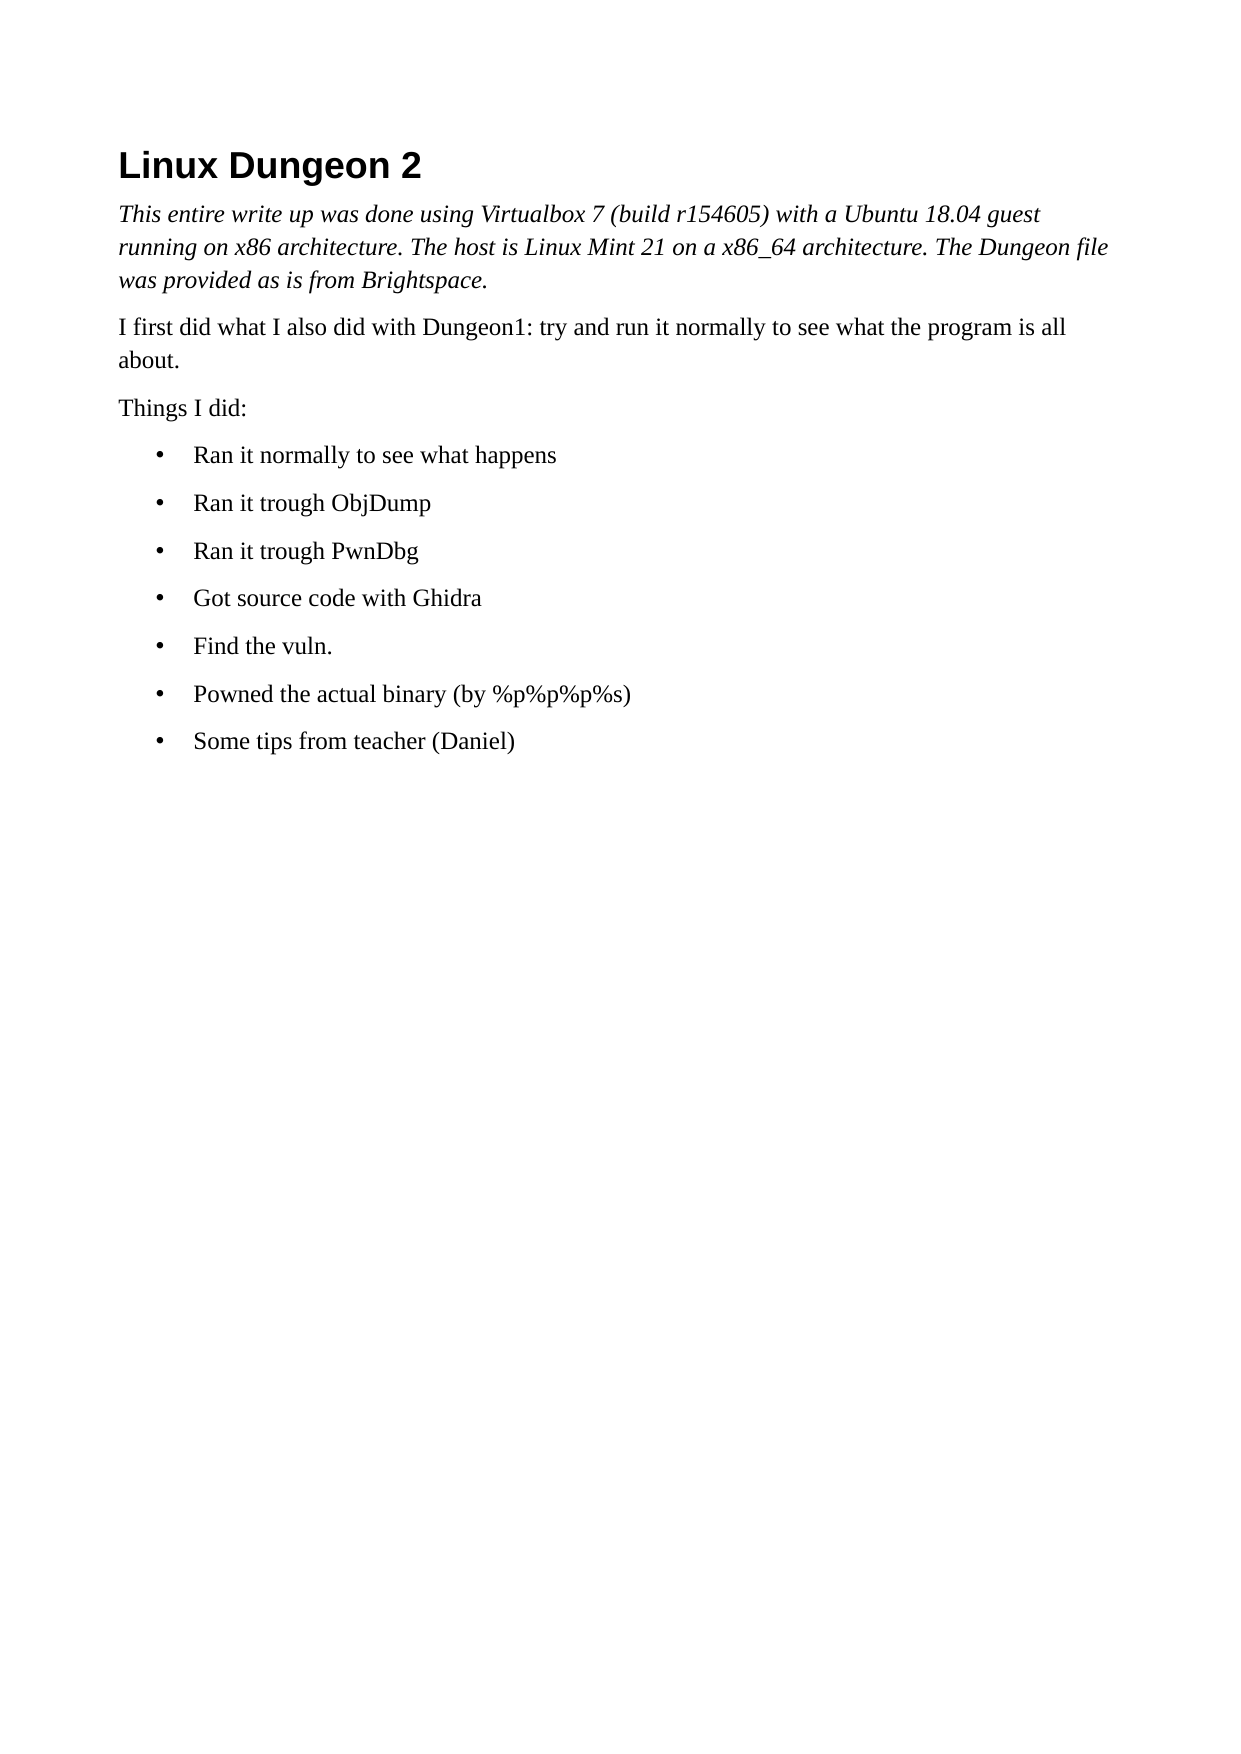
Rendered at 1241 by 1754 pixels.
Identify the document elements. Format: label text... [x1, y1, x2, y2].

list Find the vuln. [156, 631, 1122, 660]
list Ran it normally to see what happens [156, 441, 1122, 469]
text I first did what I also did with Dungeon1: try and run it normally to see what the program is all about. [118, 312, 1122, 374]
text Things I did: [118, 393, 1122, 422]
subtitle Linux Dungeon 2 [118, 143, 1122, 186]
list Ran it trough ObjDump [156, 488, 1122, 517]
text This entire write up was done using Virtualbox 7 (build r154605) with a Ubuntu 18.04 guest running on x86 architecture. The host is Linux Mint 21 on a x86_64 architecture. The Dungeon file was provided as is from Brightspace. [118, 199, 1122, 293]
list Powned the actual binary (by %p%p%p%s) [156, 679, 1122, 707]
list Got source code with Ghidra [156, 583, 1122, 612]
list Some tips from teacher (Daniel) [156, 726, 1122, 755]
list Ran it trough PwnDbg [156, 536, 1122, 564]
